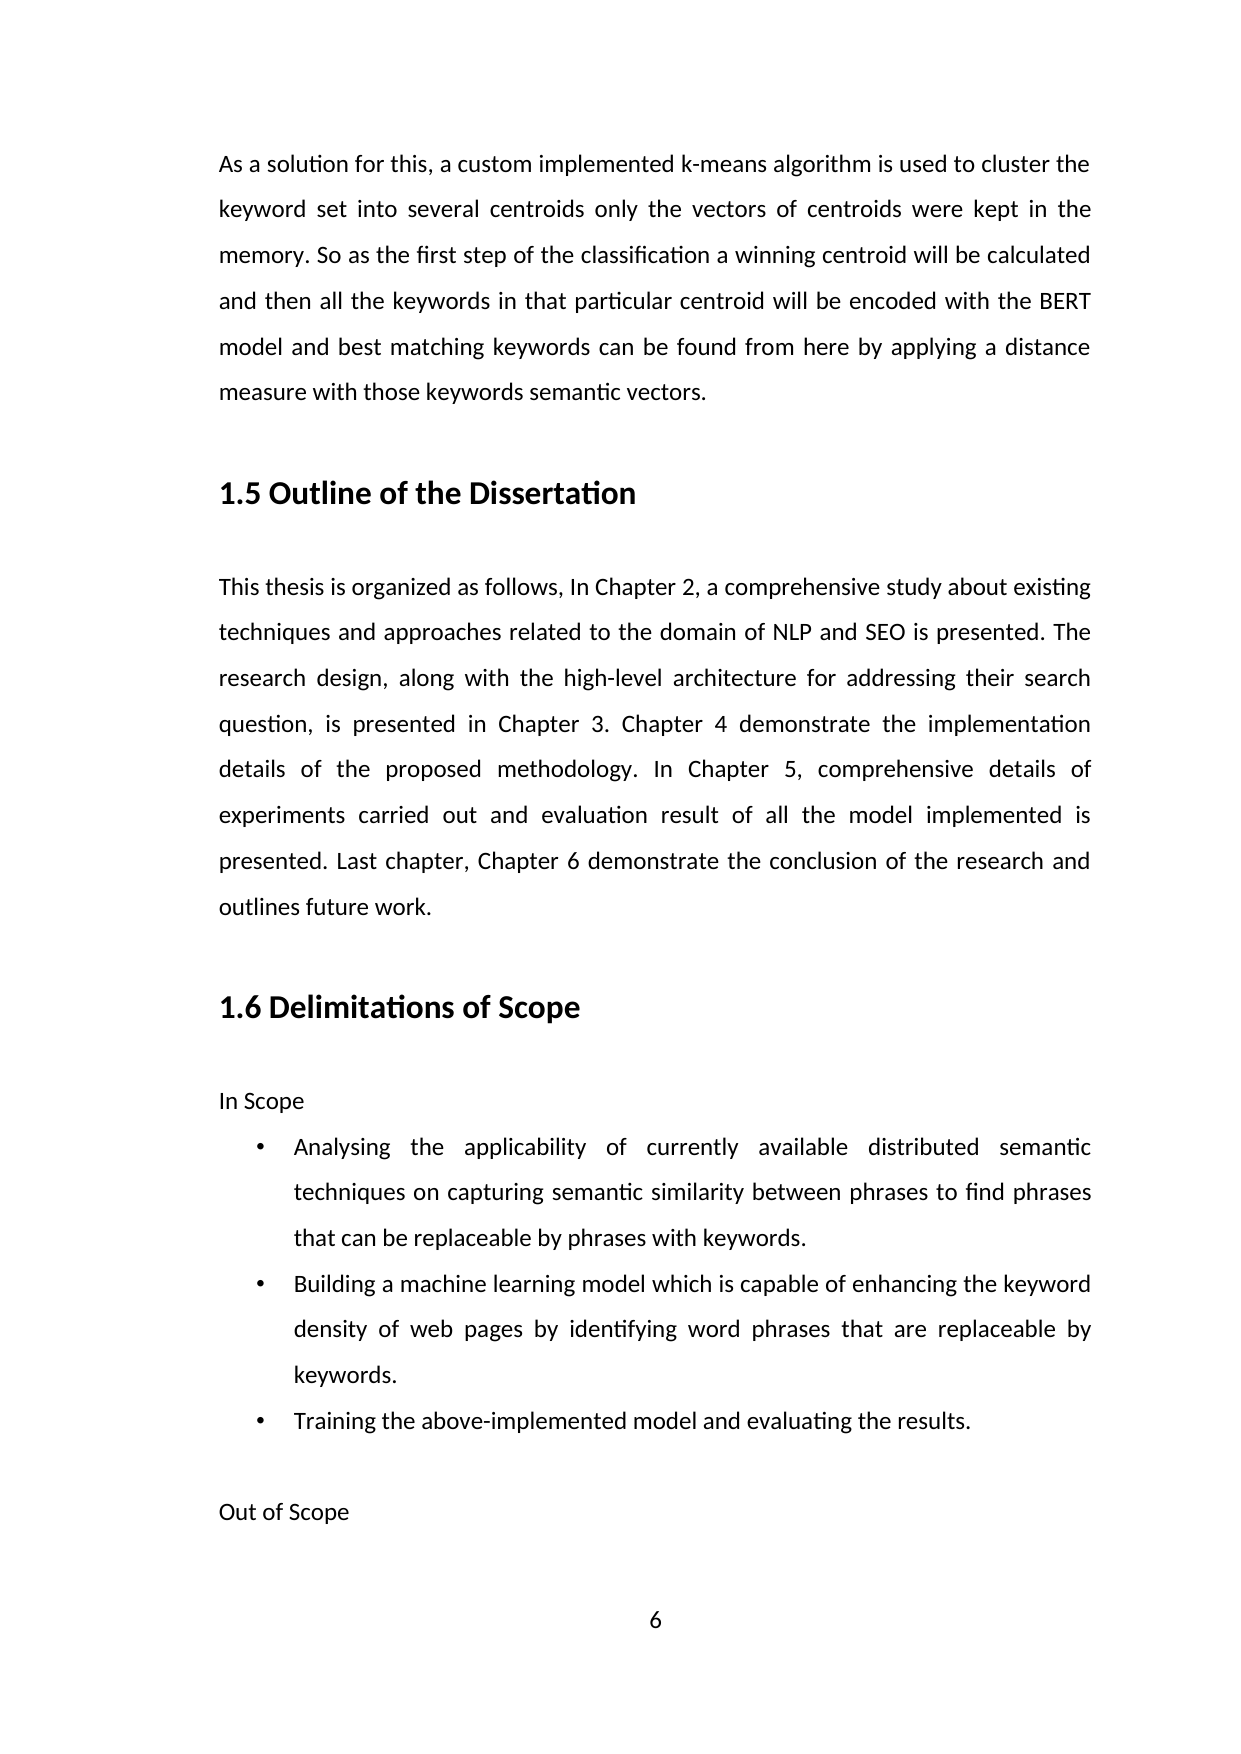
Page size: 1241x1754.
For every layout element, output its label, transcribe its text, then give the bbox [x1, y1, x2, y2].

list Analysing the applicability of currently available distributed semantic techniques on capturing semantic similarity between phrases to find phrases that can be replaceable by phrases with keywords. [256, 1131, 1092, 1253]
text This thesis is organized as follows, In Chapter 2, a comprehensive study about existing techniques and approaches related to the domain of NLP and SEO is presented. The research design, along with the high-level architecture for addressing their search question, is presented in Chapter 3. Chapter 4 demonstrate the implementation details of the proposed methodology. In Chapter 5, comprehensive details of experiments carried out and evaluation result of all the model implemented is presented. Last chapter, Chapter 6 demonstrate the conclusion of the research and outlines future work. [218, 571, 1092, 921]
list Training the above-implemented model and evaluating the results. [256, 1405, 1092, 1436]
text In Scope [218, 1085, 1092, 1116]
text Out of Scope [218, 1497, 1092, 1527]
list Building a machine learning model which is capable of enhancing the keyword density of web pages by identifying word phrases that are replaceable by keywords. [256, 1268, 1092, 1390]
subtitle 1.5 Outline of the Dissertation [218, 472, 1092, 513]
text As a solution for this, a custom implemented k-means algorithm is used to cluster the keyword set into several centroids only the vectors of centroids were kept in the memory. So as the first step of the classification a winning centroid will be calculated and then all the keywords in that particular centroid will be encoded with the BERT model and best matching keywords can be found from here by applying a distance measure with those keywords semantic vectors. [218, 148, 1092, 407]
subtitle 1.6 Delimitations of Scope [218, 986, 1092, 1027]
